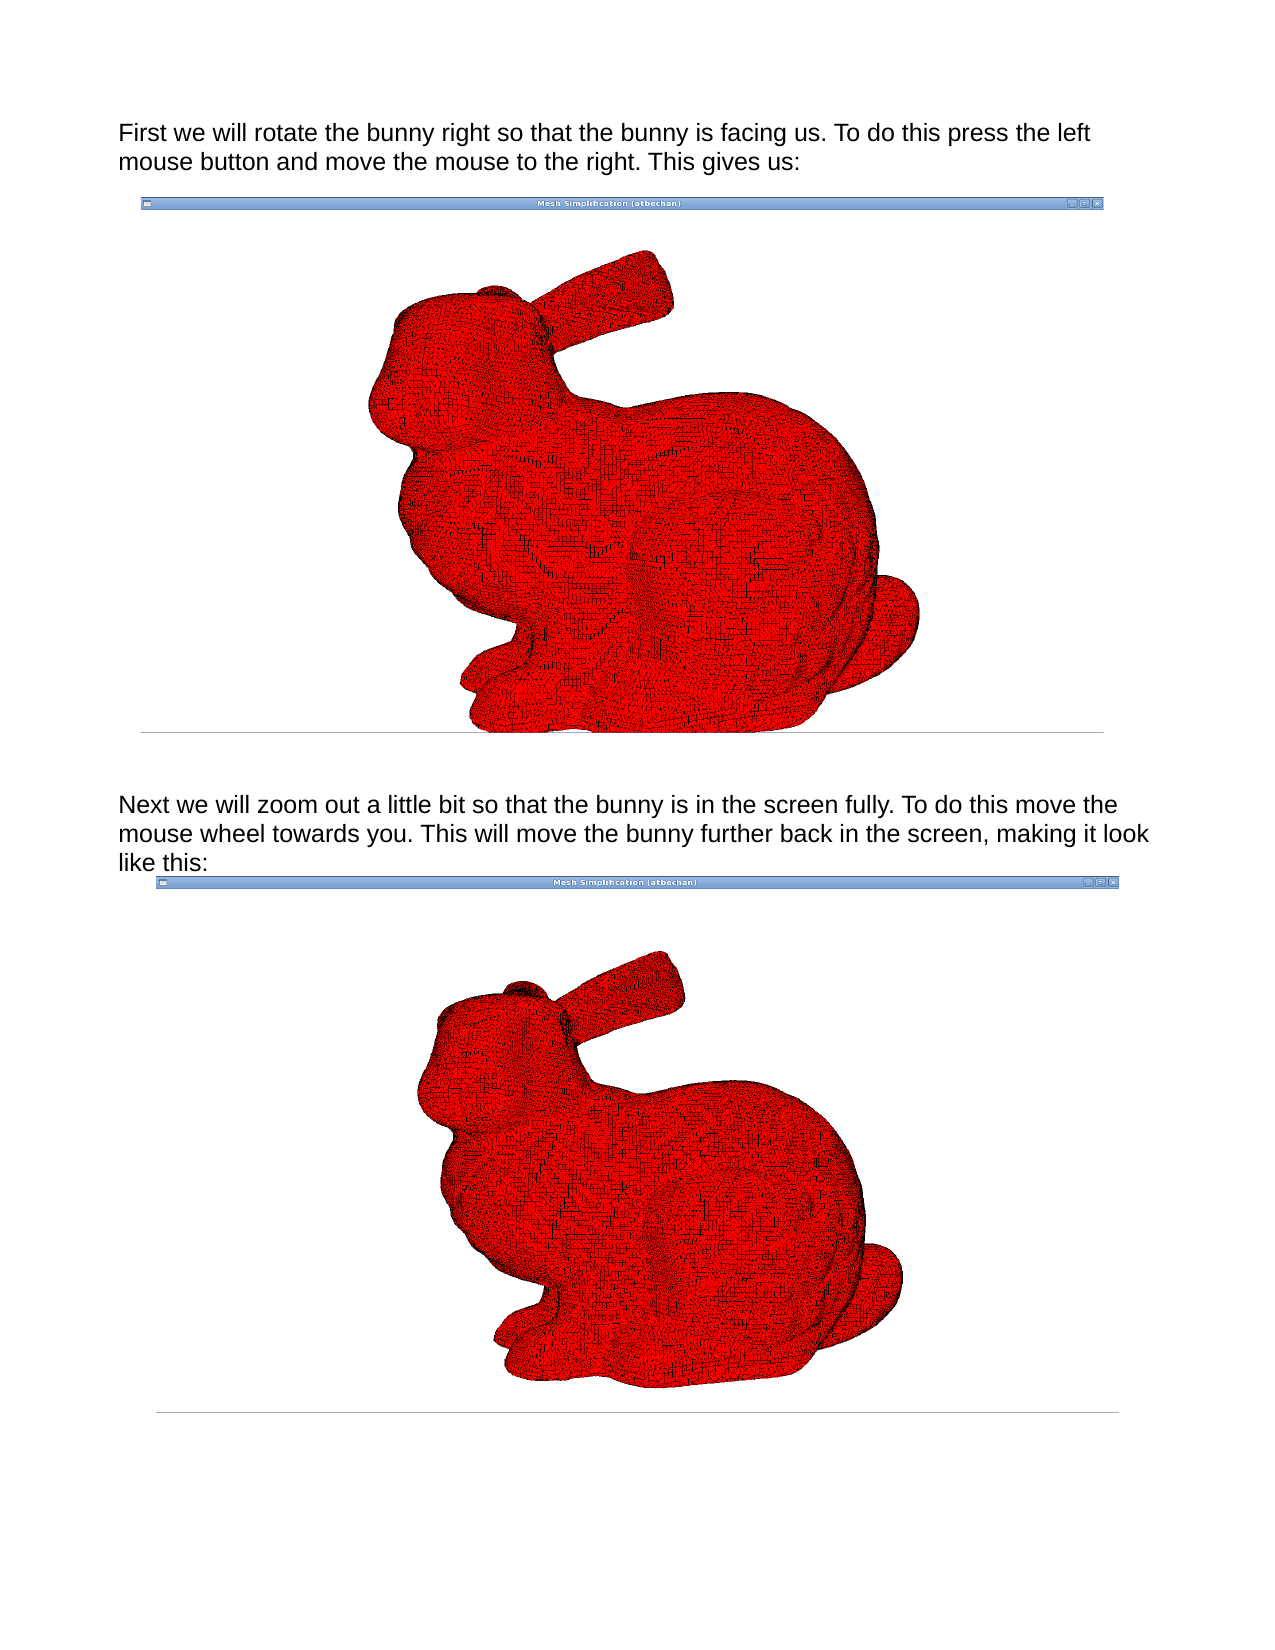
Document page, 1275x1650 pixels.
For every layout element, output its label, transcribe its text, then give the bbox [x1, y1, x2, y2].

text Next we will zoom out a little bit so that the bunny is in the screen fully. To do this move the mouse wheel towards you. This will move the bunny further back in the screen, making it look like this: [118, 790, 1157, 877]
picture [156, 876, 1119, 1413]
text First we will rotate the bunny right so that the bunny is facing us. To do this press the left mouse button and move the mouse to the right. This gives us: [118, 118, 1157, 176]
picture [140, 197, 1104, 733]
